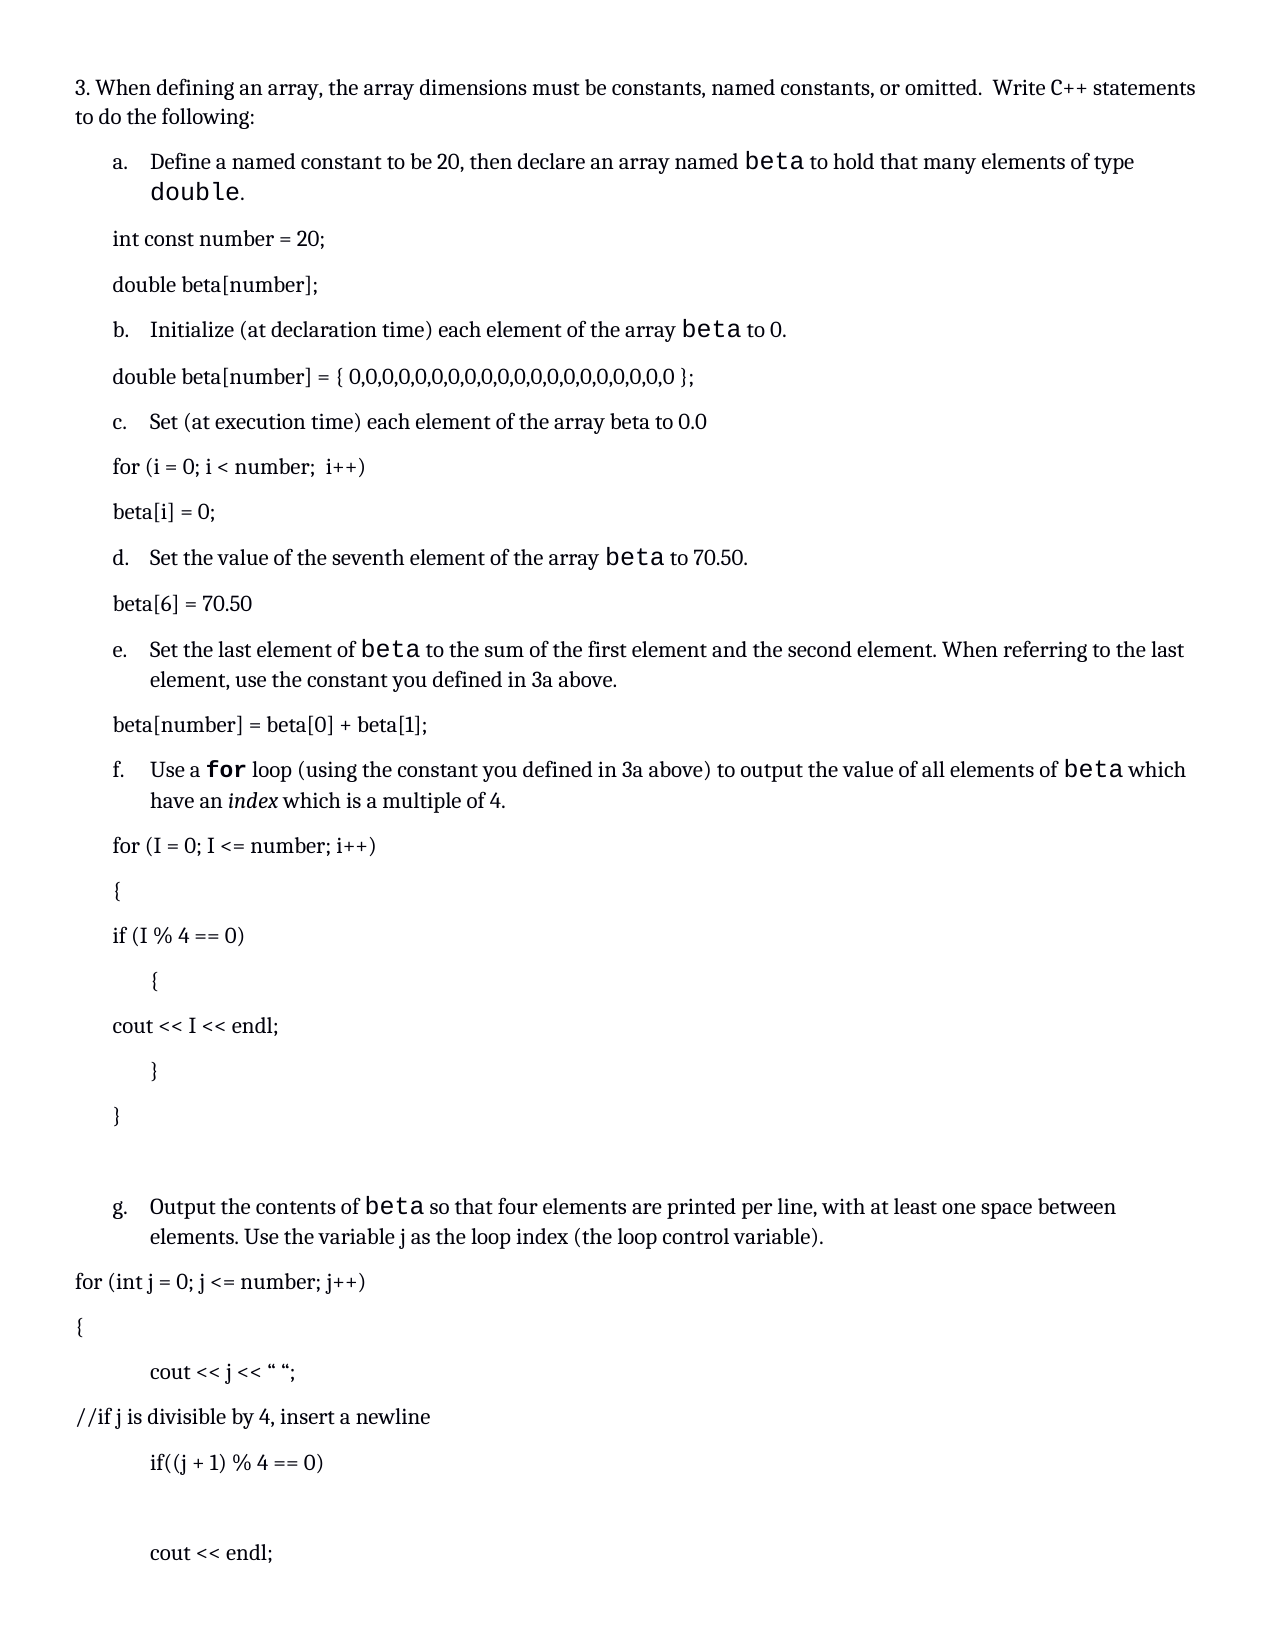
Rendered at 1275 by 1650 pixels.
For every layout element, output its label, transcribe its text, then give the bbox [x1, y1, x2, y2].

text { [75, 1314, 1200, 1340]
text for (int j = 0; j <= number; j++) [75, 1269, 1200, 1295]
text if((j + 1) % 4 == 0) [75, 1449, 1200, 1476]
text beta[6] = 70.50 [112, 591, 1200, 618]
text int const number = 20; [112, 226, 1200, 253]
text if (I % 4 == 0) [112, 923, 1200, 949]
text for (i = 0; i < number; i++) [112, 454, 1200, 480]
text //if j is divisible by 4, insert a newline [75, 1404, 1200, 1431]
text } [112, 1058, 1200, 1084]
text cout << j << “ “; [75, 1359, 1200, 1385]
text double beta[number] = { 0,0,0,0,0,0,0,0,0,0,0,0,0,0,0,0,0,0,0,0 }; [112, 364, 1200, 390]
text e. Set the last element of beta to the sum of the first element and the second element. When referring to the last element, use the constant you defined in 3a above. [112, 636, 1200, 693]
text a. Define a named constant to be 20, then declare an array named beta to hold that many elements of type double. [112, 148, 1200, 207]
text f. Use a for loop (using the constant you defined in 3a above) to output the value of all elements of beta which have an index which is a multiple of 4. [112, 757, 1200, 814]
text beta[number] = beta[0] + beta[1]; [112, 712, 1200, 738]
text { [112, 878, 1200, 904]
text cout << endl; [75, 1539, 1200, 1566]
text d. Set the value of the seventh element of the array beta to 70.50. [112, 544, 1200, 572]
text } [112, 1103, 1200, 1129]
text beta[i] = 0; [112, 499, 1200, 525]
text double beta[number]; [112, 271, 1200, 298]
text b. Initialize (at declaration time) each element of the array beta to 0. [112, 316, 1200, 345]
text c. Set (at execution time) each element of the array beta to 0.0 [112, 409, 1200, 435]
text 3. When defining an array, the array dimensions must be constants, named constants, or omitted. Write C++ statements to do the following: [75, 75, 1200, 130]
text { [112, 968, 1200, 994]
text cout << I << endl; [112, 1013, 1200, 1039]
text for (I = 0; I <= number; i++) [112, 832, 1200, 859]
text g. Output the contents of beta so that four elements are printed per line, with at least one space between elements. Use the variable j as the loop index (the loop control variable). [112, 1193, 1200, 1250]
